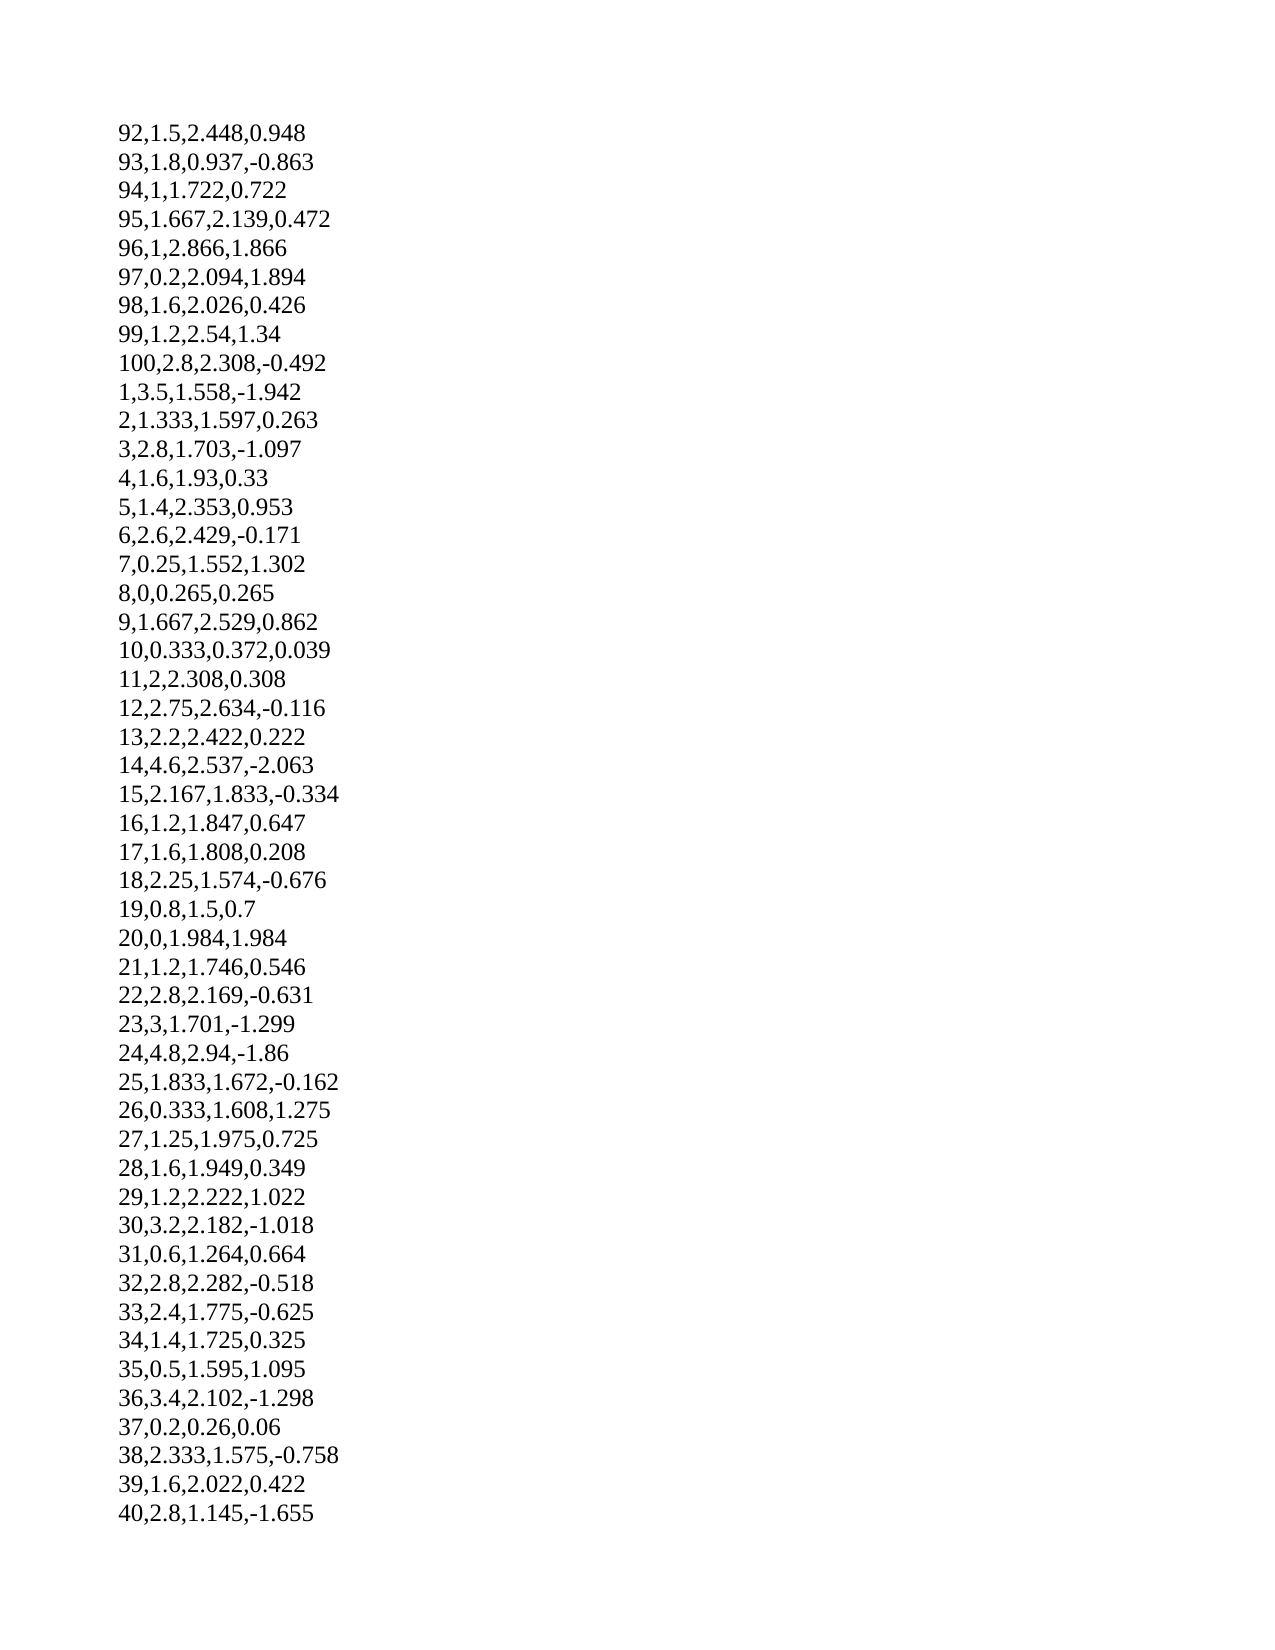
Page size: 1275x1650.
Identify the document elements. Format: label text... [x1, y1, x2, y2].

text 38,2.333,1.575,-0.758 [118, 1441, 1157, 1469]
text 3,2.8,1.703,-1.097 [118, 434, 1157, 463]
text 100,2.8,2.308,-0.492 [118, 348, 1157, 377]
text 22,2.8,2.169,-0.631 [118, 981, 1157, 1009]
text 32,2.8,2.282,-0.518 [118, 1268, 1157, 1297]
text 29,1.2,2.222,1.022 [118, 1182, 1157, 1211]
text 40,2.8,1.145,-1.655 [118, 1498, 1157, 1527]
text 12,2.75,2.634,-0.116 [118, 693, 1157, 722]
text 93,1.8,0.937,-0.863 [118, 147, 1157, 176]
text 2,1.333,1.597,0.263 [118, 406, 1157, 434]
text 14,4.6,2.537,-2.063 [118, 751, 1157, 779]
text 33,2.4,1.775,-0.625 [118, 1297, 1157, 1326]
text 8,0,0.265,0.265 [118, 578, 1157, 607]
text 9,1.667,2.529,0.862 [118, 607, 1157, 636]
text 26,0.333,1.608,1.275 [118, 1096, 1157, 1124]
text 37,0.2,0.26,0.06 [118, 1412, 1157, 1441]
text 95,1.667,2.139,0.472 [118, 204, 1157, 233]
text 5,1.4,2.353,0.953 [118, 492, 1157, 521]
text 23,3,1.701,-1.299 [118, 1009, 1157, 1038]
text 39,1.6,2.022,0.422 [118, 1469, 1157, 1498]
text 99,1.2,2.54,1.34 [118, 319, 1157, 348]
text 6,2.6,2.429,-0.171 [118, 521, 1157, 549]
text 10,0.333,0.372,0.039 [118, 636, 1157, 664]
text 15,2.167,1.833,-0.334 [118, 779, 1157, 808]
text 11,2,2.308,0.308 [118, 664, 1157, 693]
text 21,1.2,1.746,0.546 [118, 952, 1157, 981]
text 24,4.8,2.94,-1.86 [118, 1038, 1157, 1067]
text 94,1,1.722,0.722 [118, 176, 1157, 204]
text 34,1.4,1.725,0.325 [118, 1326, 1157, 1354]
text 16,1.2,1.847,0.647 [118, 808, 1157, 837]
text 13,2.2,2.422,0.222 [118, 722, 1157, 751]
text 31,0.6,1.264,0.664 [118, 1239, 1157, 1268]
text 30,3.2,2.182,-1.018 [118, 1211, 1157, 1239]
text 92,1.5,2.448,0.948 [118, 118, 1157, 147]
text 25,1.833,1.672,-0.162 [118, 1067, 1157, 1096]
text 1,3.5,1.558,-1.942 [118, 377, 1157, 406]
text 36,3.4,2.102,-1.298 [118, 1383, 1157, 1412]
text 97,0.2,2.094,1.894 [118, 262, 1157, 291]
text 18,2.25,1.574,-0.676 [118, 866, 1157, 894]
text 98,1.6,2.026,0.426 [118, 291, 1157, 319]
text 19,0.8,1.5,0.7 [118, 894, 1157, 923]
text 4,1.6,1.93,0.33 [118, 463, 1157, 492]
text 20,0,1.984,1.984 [118, 923, 1157, 952]
text 7,0.25,1.552,1.302 [118, 549, 1157, 578]
text 27,1.25,1.975,0.725 [118, 1124, 1157, 1153]
text 35,0.5,1.595,1.095 [118, 1354, 1157, 1383]
text 17,1.6,1.808,0.208 [118, 837, 1157, 866]
text 96,1,2.866,1.866 [118, 233, 1157, 262]
text 28,1.6,1.949,0.349 [118, 1153, 1157, 1182]
